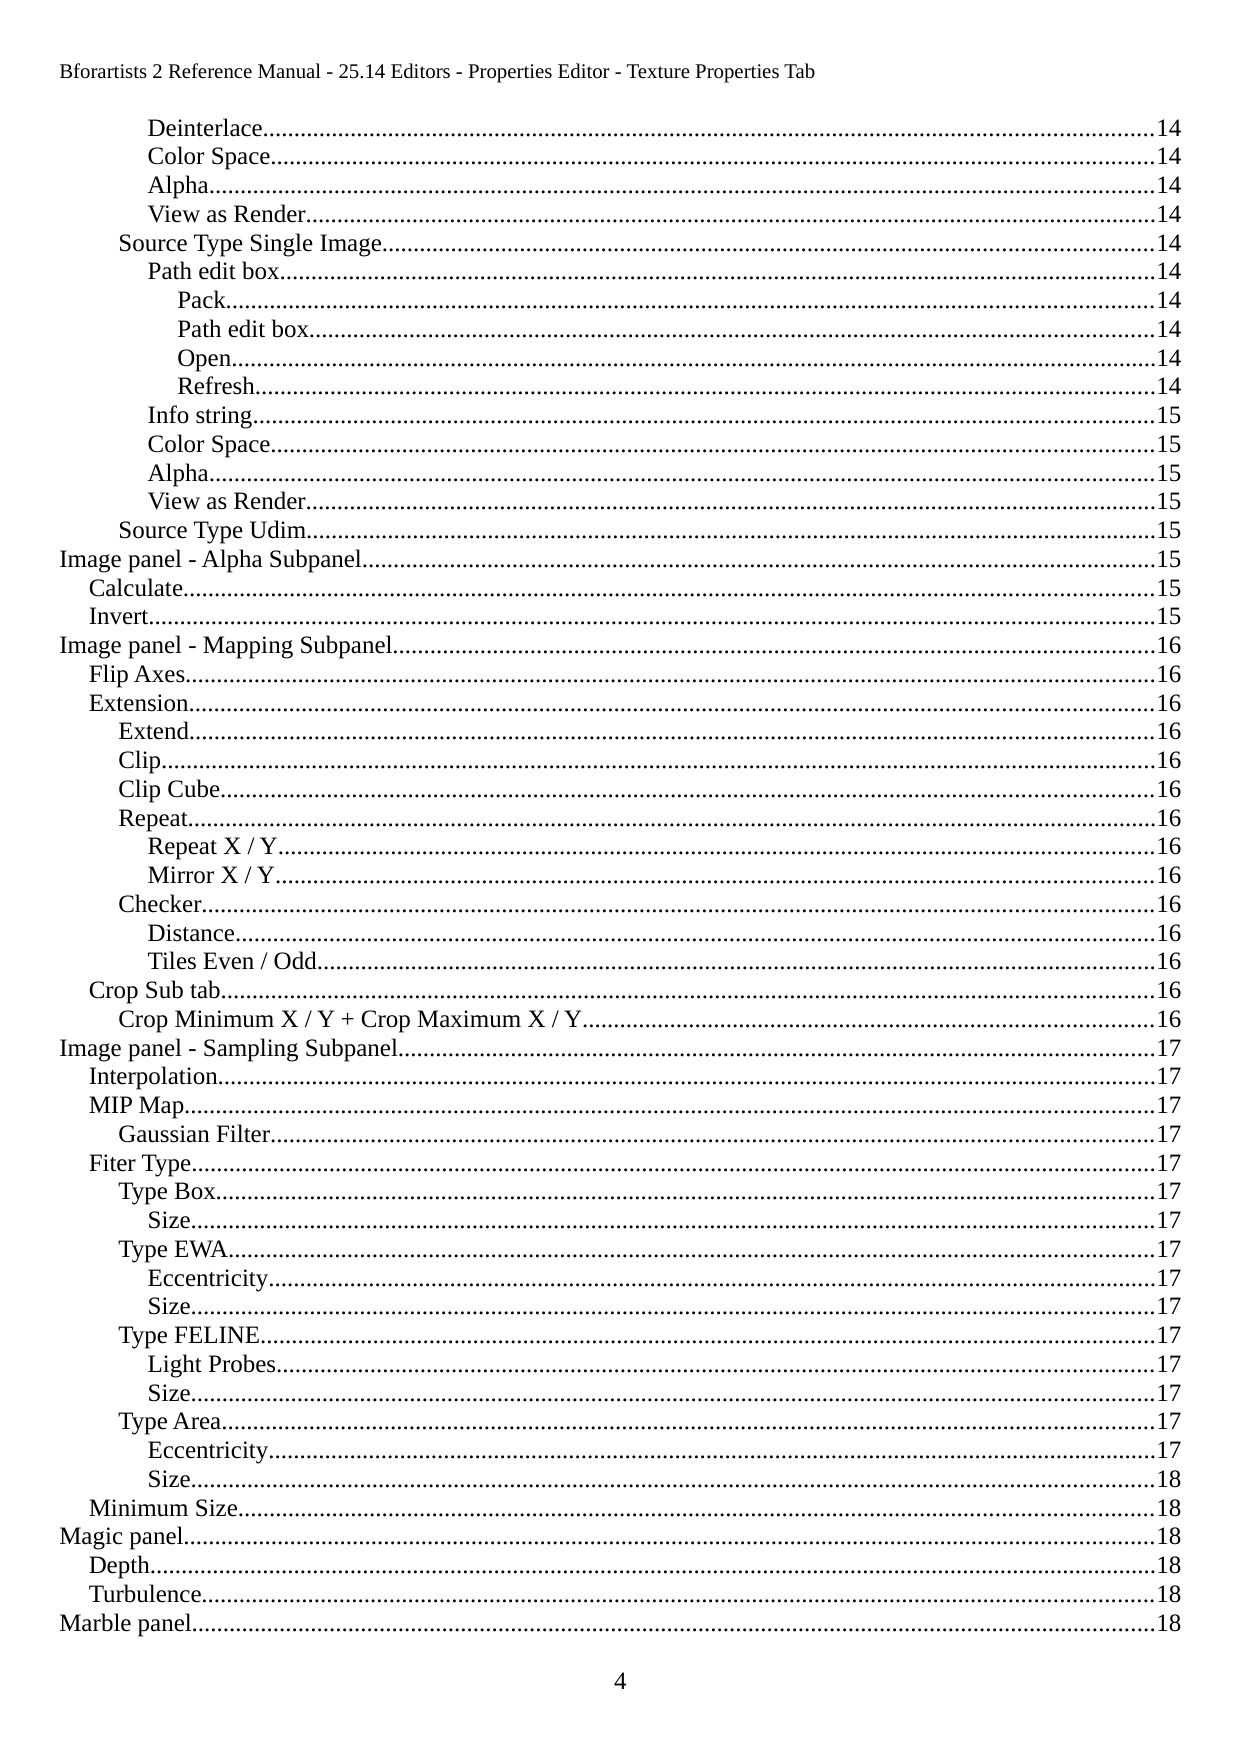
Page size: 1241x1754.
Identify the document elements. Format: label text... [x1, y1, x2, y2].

text Alpha 14 [147, 170, 1181, 199]
text Type FELINE 17 [118, 1320, 1181, 1349]
text Source Type Udim 15 [118, 515, 1181, 544]
text Deinterlace 14 [147, 113, 1181, 141]
text Clip Cube 16 [118, 774, 1181, 803]
text Crop Minimum X / Y + Crop Maximum X / Y 16 [118, 1004, 1181, 1033]
text Size 18 [147, 1464, 1181, 1493]
text Image panel - Alpha Subpanel 15 [59, 544, 1181, 573]
text Size 17 [147, 1291, 1181, 1320]
text Open 14 [177, 343, 1181, 371]
text Type EWA 17 [118, 1234, 1181, 1263]
text Color Space 15 [147, 429, 1181, 458]
text Crop Sub tab 16 [88, 975, 1181, 1004]
text Eccentricity 17 [147, 1435, 1181, 1464]
text Gaussian Filter 17 [118, 1119, 1181, 1148]
text Path edit box 14 [177, 314, 1181, 343]
text Alpha 15 [147, 458, 1181, 486]
text Calculate 15 [88, 573, 1181, 601]
text Depth 18 [88, 1550, 1181, 1579]
text Image panel - Sampling Subpanel 17 [59, 1033, 1181, 1061]
text Repeat X / Y 16 [147, 831, 1181, 860]
text Source Type Single Image 14 [118, 228, 1181, 256]
text Minimum Size 18 [88, 1493, 1181, 1521]
text Distance 16 [147, 918, 1181, 946]
text Size 17 [147, 1378, 1181, 1406]
text Info string 15 [147, 400, 1181, 429]
text Extend 16 [118, 716, 1181, 745]
text Pack 14 [177, 285, 1181, 314]
text Refresh 14 [177, 371, 1181, 400]
text Tiles Even / Odd 16 [147, 946, 1181, 975]
text Mirror X / Y 16 [147, 860, 1181, 889]
text Interpolation 17 [88, 1061, 1181, 1090]
text Type Area 17 [118, 1406, 1181, 1435]
text Turbulence 18 [88, 1579, 1181, 1608]
text View as Render 14 [147, 199, 1181, 228]
text Checker 16 [118, 889, 1181, 918]
text View as Render 15 [147, 486, 1181, 515]
text Magic panel 18 [59, 1521, 1181, 1550]
text Size 17 [147, 1205, 1181, 1234]
text Path edit box 14 [147, 256, 1181, 285]
text Type Box 17 [118, 1176, 1181, 1205]
text Eccentricity 17 [147, 1263, 1181, 1291]
text Image panel - Mapping Subpanel 16 [59, 630, 1181, 659]
text Flip Axes 16 [88, 659, 1181, 688]
text Light Probes 17 [147, 1349, 1181, 1378]
text Repeat 16 [118, 803, 1181, 831]
text Fiter Type 17 [88, 1148, 1181, 1176]
text Extension 16 [88, 688, 1181, 716]
text Marble panel 18 [59, 1608, 1181, 1636]
text Color Space 14 [147, 141, 1181, 170]
text Invert 15 [88, 601, 1181, 630]
text Clip 16 [118, 745, 1181, 774]
text MIP Map 17 [88, 1090, 1181, 1119]
